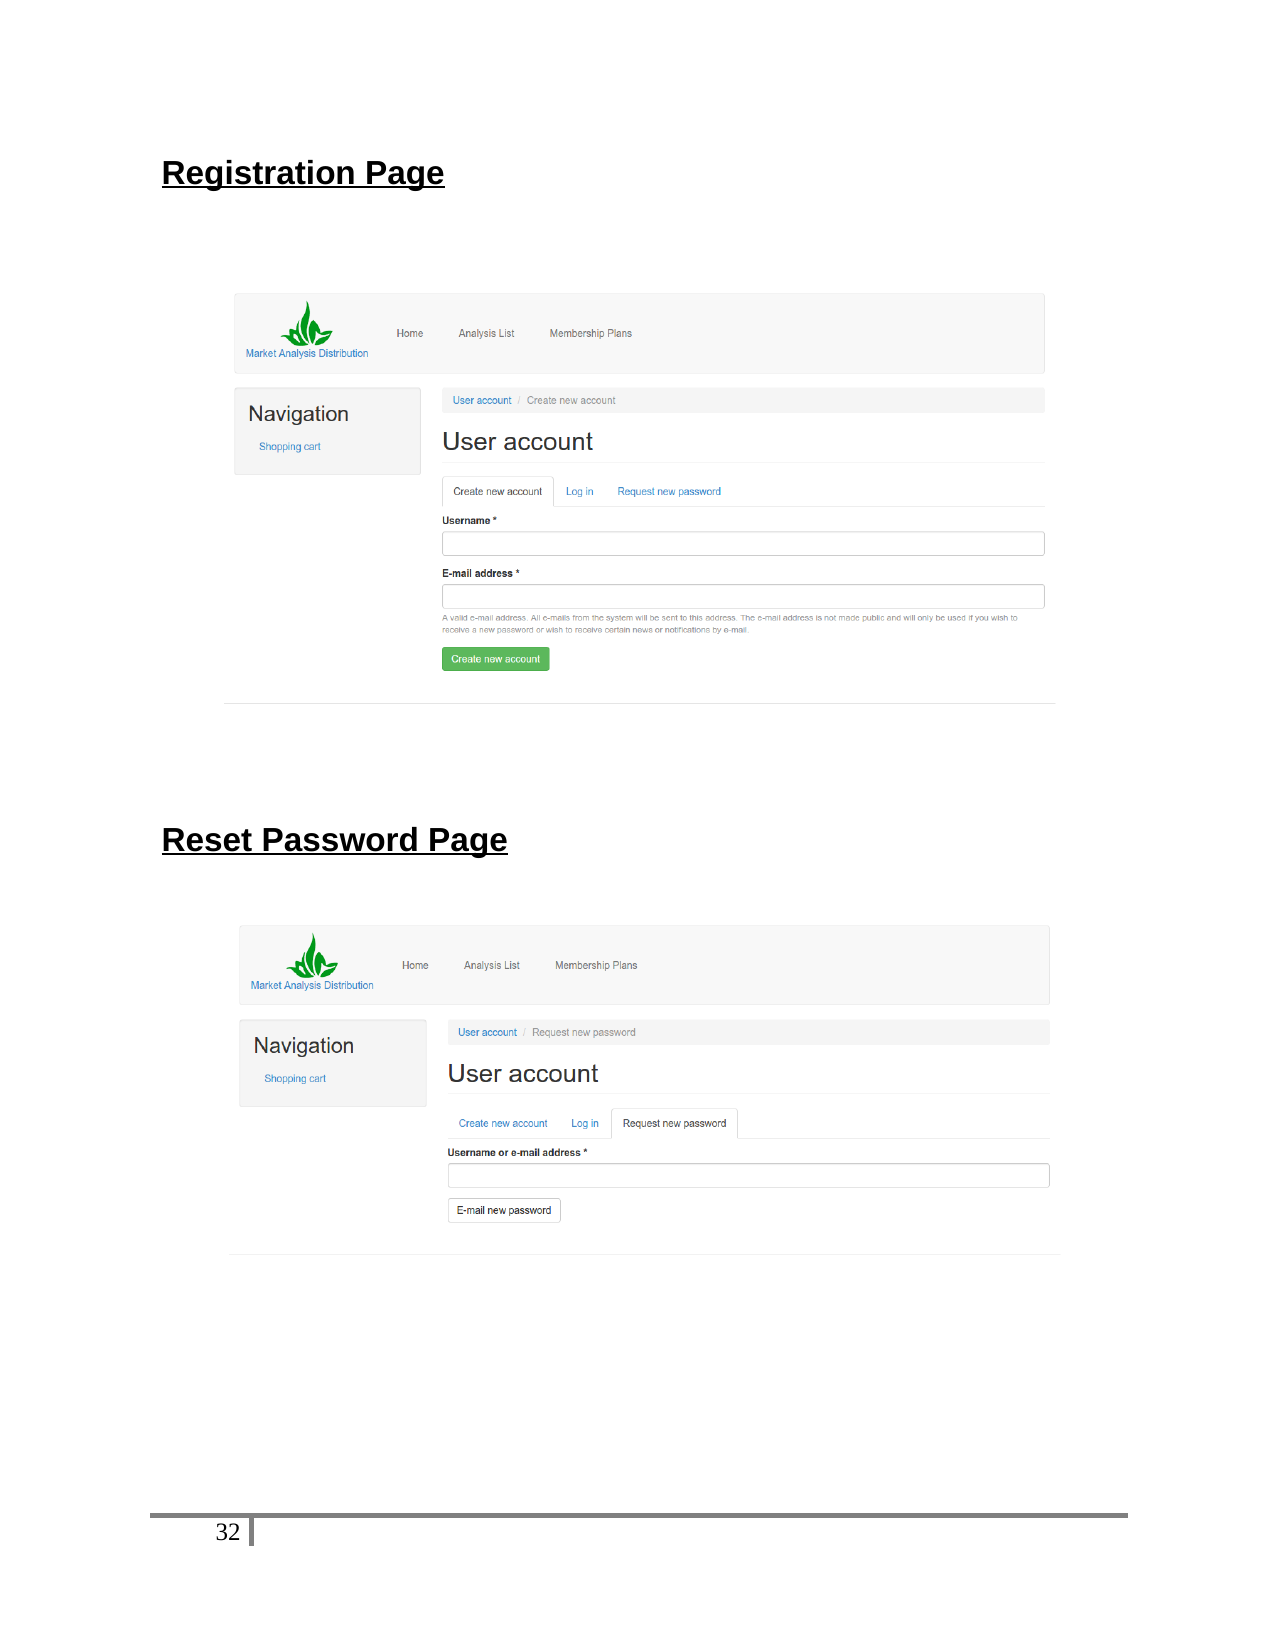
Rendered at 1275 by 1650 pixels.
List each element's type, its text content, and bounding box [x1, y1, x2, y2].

subtitle Registration Page [161, 153, 1117, 191]
picture [161, 279, 1117, 754]
subtitle Reset Password Page [161, 820, 1117, 858]
picture [161, 912, 1117, 1368]
